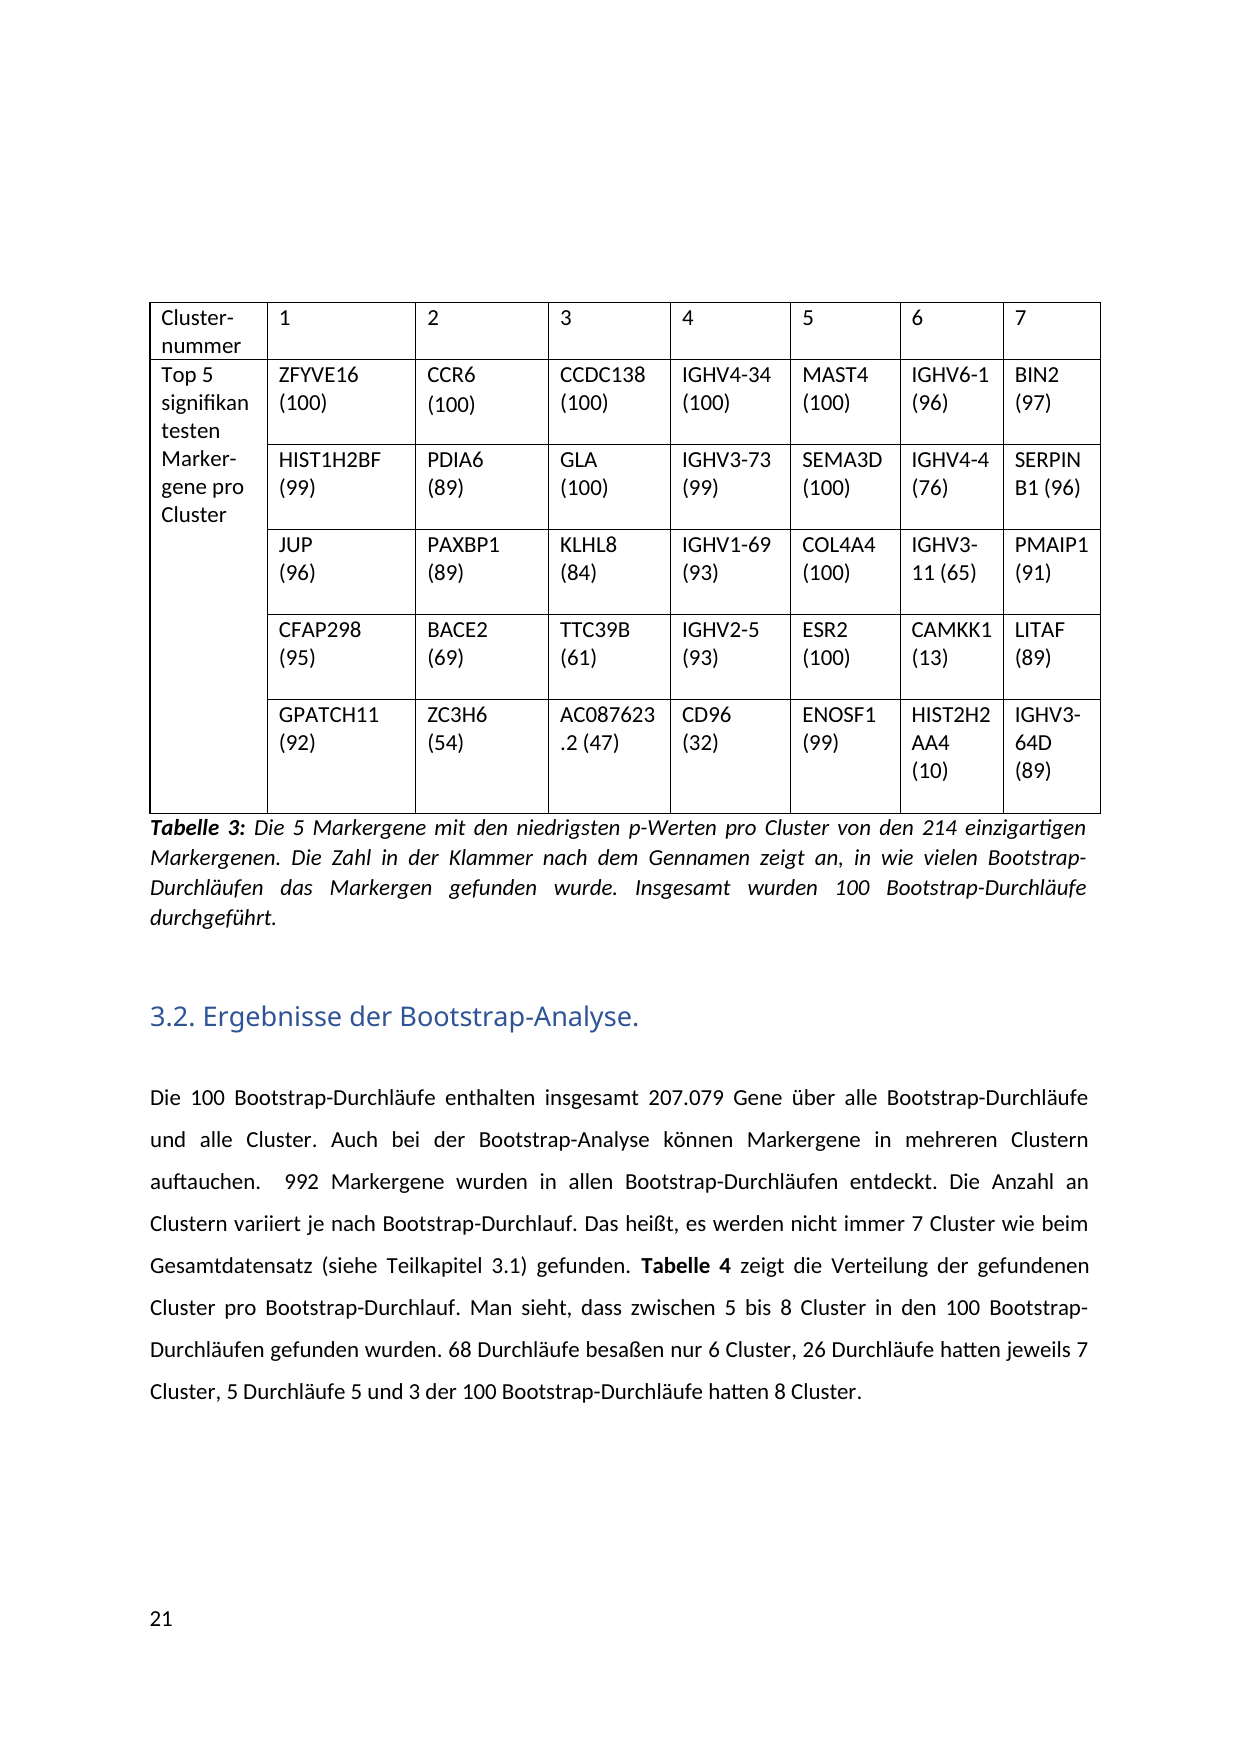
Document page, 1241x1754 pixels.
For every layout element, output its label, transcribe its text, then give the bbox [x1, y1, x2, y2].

table_cell IGHV1-69 (93) [671, 530, 790, 614]
table_cell GPATCH11 (92) [268, 700, 415, 812]
table_cell CCR6 (100) [416, 360, 548, 444]
table_cell IGHV4-34 (100) [671, 360, 790, 444]
table_cell ENOSF1 (99) [791, 700, 900, 812]
table_cell PDIA6 (89) [416, 445, 548, 529]
table_cell MAST4 (100) [791, 360, 900, 444]
table_cell SERPINB1 (96) [1004, 445, 1100, 529]
table_header 4 [671, 303, 790, 359]
table_cell IGHV4-4 (76) [901, 445, 1003, 529]
text Tabelle 3: Die 5 Markergene mit den niedrigsten p-Werten pro Cluster von den 214 einzigartigen Markergenen. Die Zahl in der Klammer nach dem Gennamen zeigt an, in wie vielen Bootstrap-Durchläufen das Markergen gefunden wurde. Insgesamt wurden 100 Bootstrap-Durchläufe durchgeführt. [150, 814, 1090, 931]
table_cell PAXBP1 (89) [416, 530, 548, 614]
table_cell IGHV3-73 (99) [671, 445, 790, 529]
table_cell BIN2 (97) [1004, 360, 1100, 444]
table_cell ZC3H6 (54) [416, 700, 548, 812]
table_cell ESR2 (100) [791, 615, 900, 699]
table_cell ZFYVE16 (100) [268, 360, 415, 444]
table_cell CFAP298 (95) [268, 615, 415, 699]
table_header 7 [1004, 303, 1100, 359]
table_cell KLHL8 (84) [549, 530, 670, 614]
table_cell Top 5 signifikantesten Marker-gene pro Cluster [151, 360, 267, 812]
table_cell BACE2 (69) [416, 615, 548, 699]
table_cell AC087623.2 (47) [549, 700, 670, 812]
table_cell IGHV2-5 (93) [671, 615, 790, 699]
table_cell GLA (100) [549, 445, 670, 529]
table_cell JUP (96) [268, 530, 415, 614]
table_cell IGHV3-11 (65) [901, 530, 1003, 614]
table_cell IGHV3-64D (89) [1004, 700, 1100, 812]
table_cell IGHV6-1 (96) [901, 360, 1003, 444]
subtitle 3.2. Ergebnisse der Bootstrap-Analyse. [150, 997, 1090, 1034]
table_cell CD96 (32) [671, 700, 790, 812]
table_cell LITAF (89) [1004, 615, 1100, 699]
table_cell TTC39B (61) [549, 615, 670, 699]
table_cell SEMA3D (100) [791, 445, 900, 529]
table_cell CCDC138 (100) [549, 360, 670, 444]
table_header 2 [416, 303, 548, 359]
table_header Cluster-nummer [151, 303, 267, 359]
table_cell PMAIP1 (91) [1004, 530, 1100, 614]
table_header 1 [268, 303, 415, 359]
table_cell COL4A4 (100) [791, 530, 900, 614]
table_header 5 [791, 303, 900, 359]
table_cell HIST2H2AA4 (10) [901, 700, 1003, 812]
table_header 6 [901, 303, 1003, 359]
table_cell HIST1H2BF (99) [268, 445, 415, 529]
table_cell CAMKK1 (13) [901, 615, 1003, 699]
table_header 3 [549, 303, 670, 359]
text Die 100 Bootstrap-Durchläufe enthalten insgesamt 207.079 Gene über alle Bootstrap-Durchläufe und alle Cluster. Auch bei der Bootstrap-Analyse können Markergene in mehreren Clustern auftauchen. 992 Markergene wurden in allen Bootstrap-Durchläufen entdeckt. Die Anzahl an Clustern variiert je nach Bootstrap-Durchlauf. Das heißt, es werden nicht immer 7 Cluster wie beim Gesamtdatensatz (siehe Teilkapitel 3.1) gefunden. Tabelle 4 zeigt die Verteilung der gefundenen Cluster pro Bootstrap-Durchlauf. Man sieht, dass zwischen 5 bis 8 Cluster in den 100 Bootstrap-Durchläufen gefunden wurden. 68 Durchläufe besaßen nur 6 Cluster, 26 Durchläufe hatten jeweils 7 Cluster, 5 Durchläufe 5 und 3 der 100 Bootstrap-Durchläufe hatten 8 Cluster. [150, 1083, 1090, 1405]
